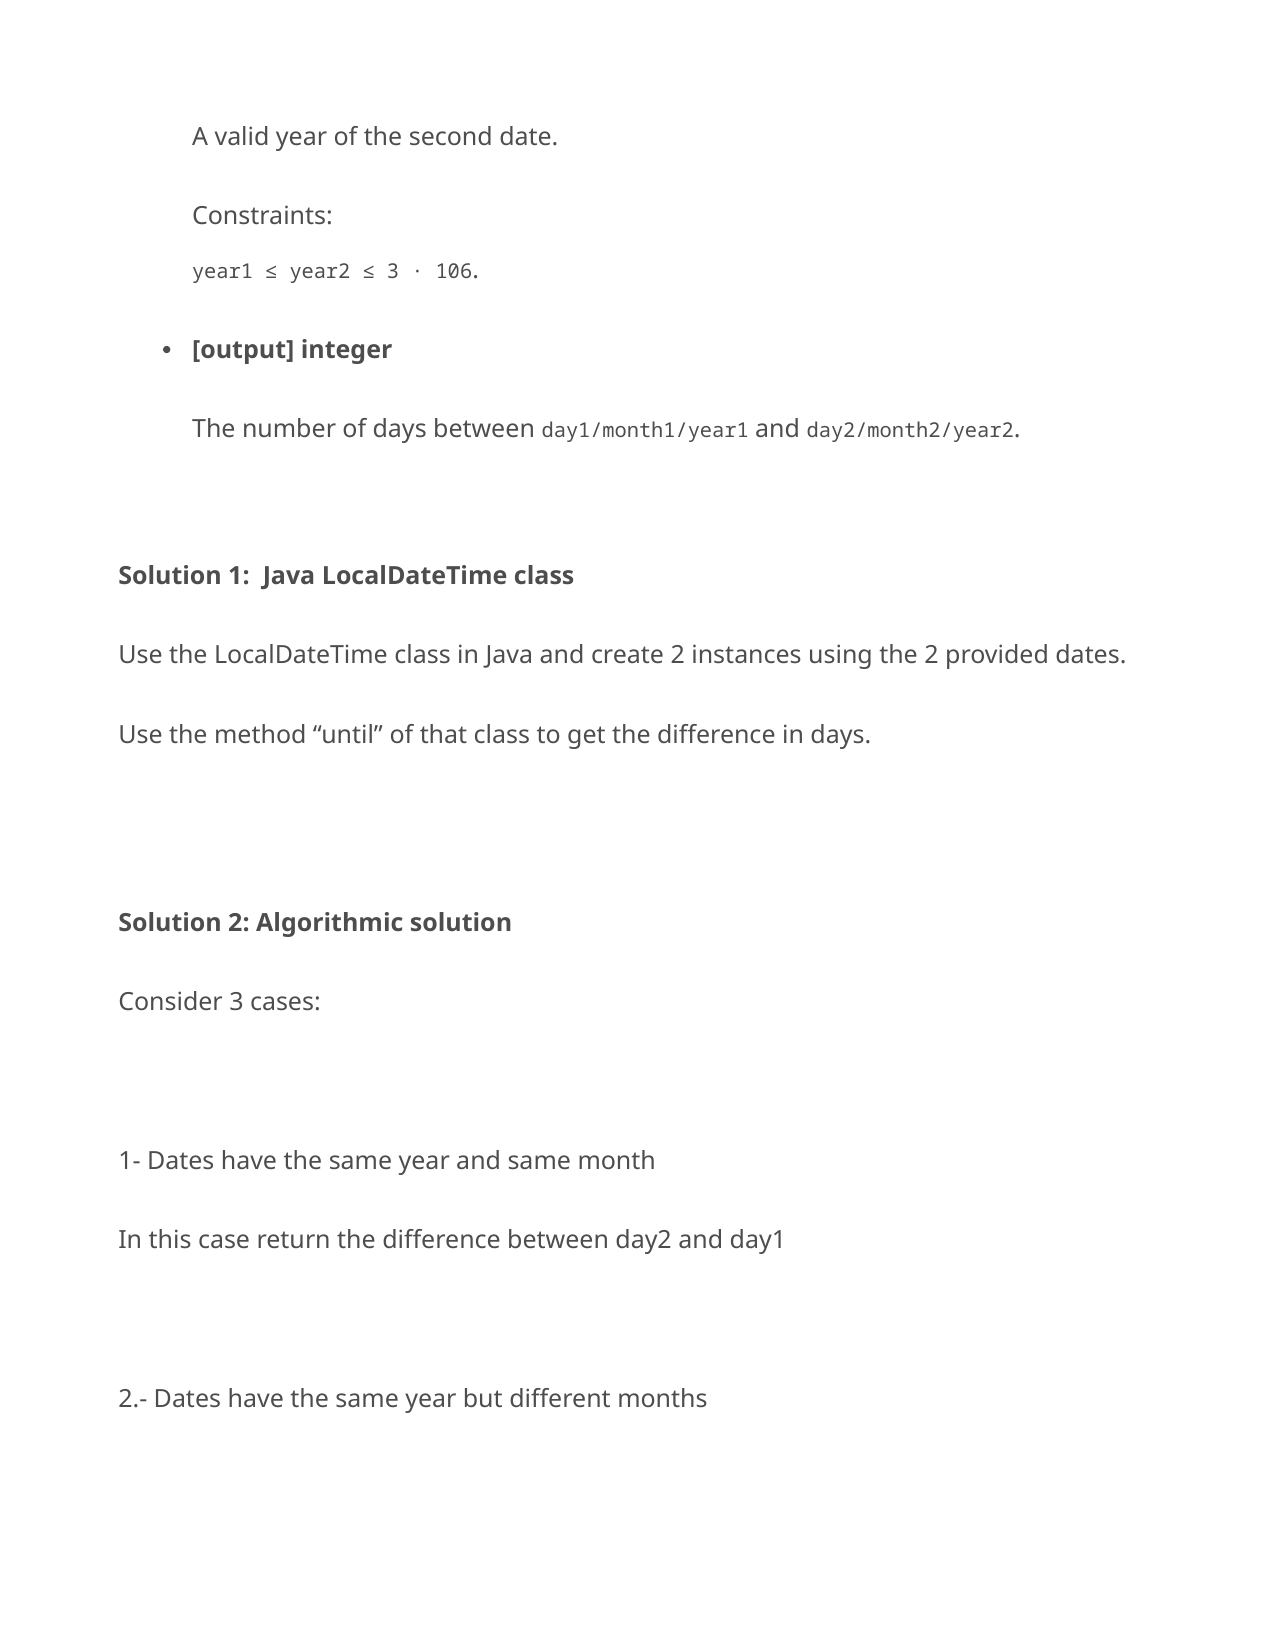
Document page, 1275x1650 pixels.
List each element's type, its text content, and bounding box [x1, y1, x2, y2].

text Use the LocalDateTime class in Java and create 2 instances using the 2 provided dates. [118, 637, 1157, 671]
text 2.- Dates have the same year but different months [118, 1381, 1157, 1415]
list A valid year of the second date. [162, 118, 1157, 152]
text Solution 1: Java LocalDateTime class [118, 557, 1157, 592]
text Use the method “until” of that class to get the difference in days. [118, 716, 1157, 751]
text Solution 2: Algorithmic solution [118, 904, 1157, 938]
list The number of days between day1/month1/year1 and day2/month2/year2. [162, 411, 1157, 445]
list [output] integer [162, 332, 1157, 366]
text Consider 3 cases: [118, 984, 1157, 1018]
list Constraints: year1 ≤ year2 ≤ 3 · 106. [162, 198, 1157, 286]
text In this case return the difference between day2 and day1 [118, 1222, 1157, 1256]
text 1- Dates have the same year and same month [118, 1143, 1157, 1177]
